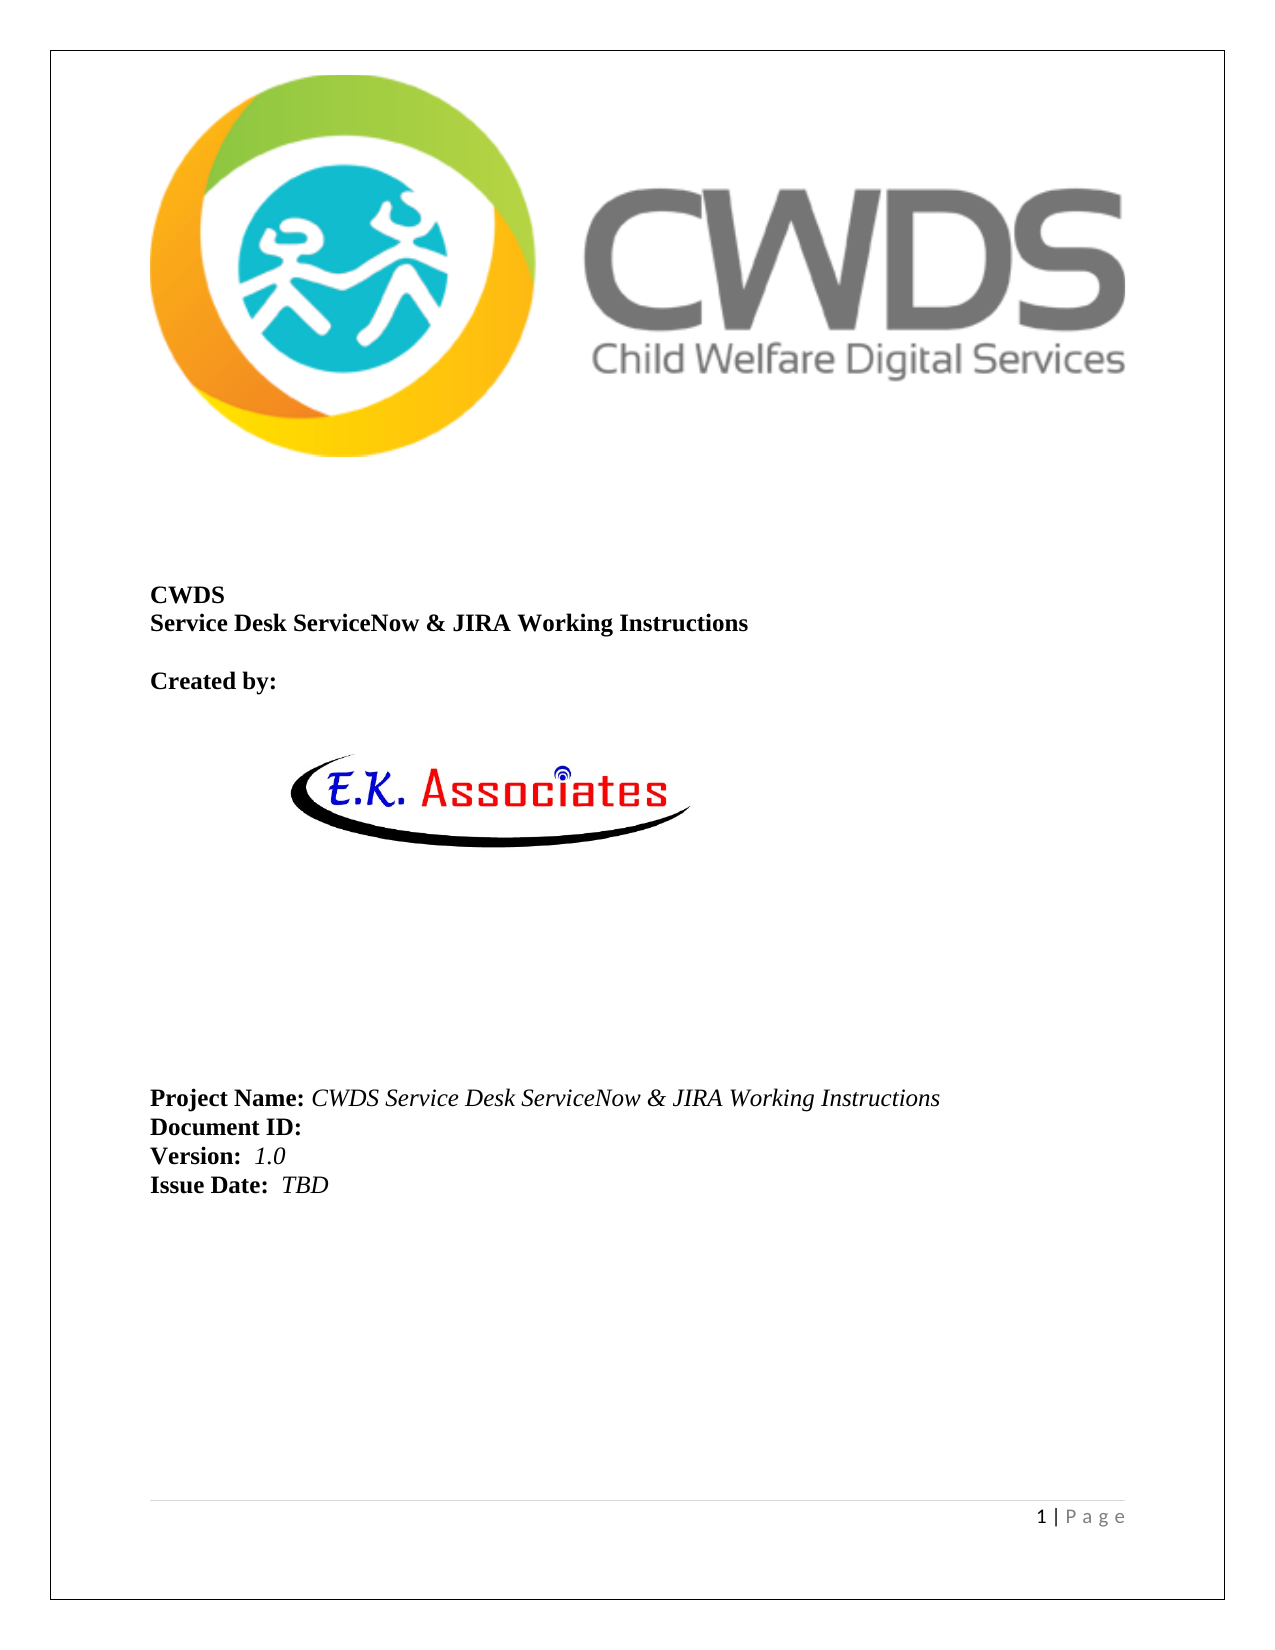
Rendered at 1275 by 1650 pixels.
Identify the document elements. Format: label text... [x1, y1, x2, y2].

text CWDS [150, 580, 1125, 608]
text Version: 1.0 [150, 1141, 1125, 1170]
text Document ID: [150, 1112, 1125, 1141]
text Service Desk ServiceNow & JIRA Working Instructions [150, 608, 1125, 637]
text Project Name: CWDS Service Desk ServiceNow & JIRA Working Instructions [150, 1083, 1125, 1112]
text Issue Date: TBD [150, 1170, 1125, 1198]
text Created by: [150, 666, 1125, 695]
